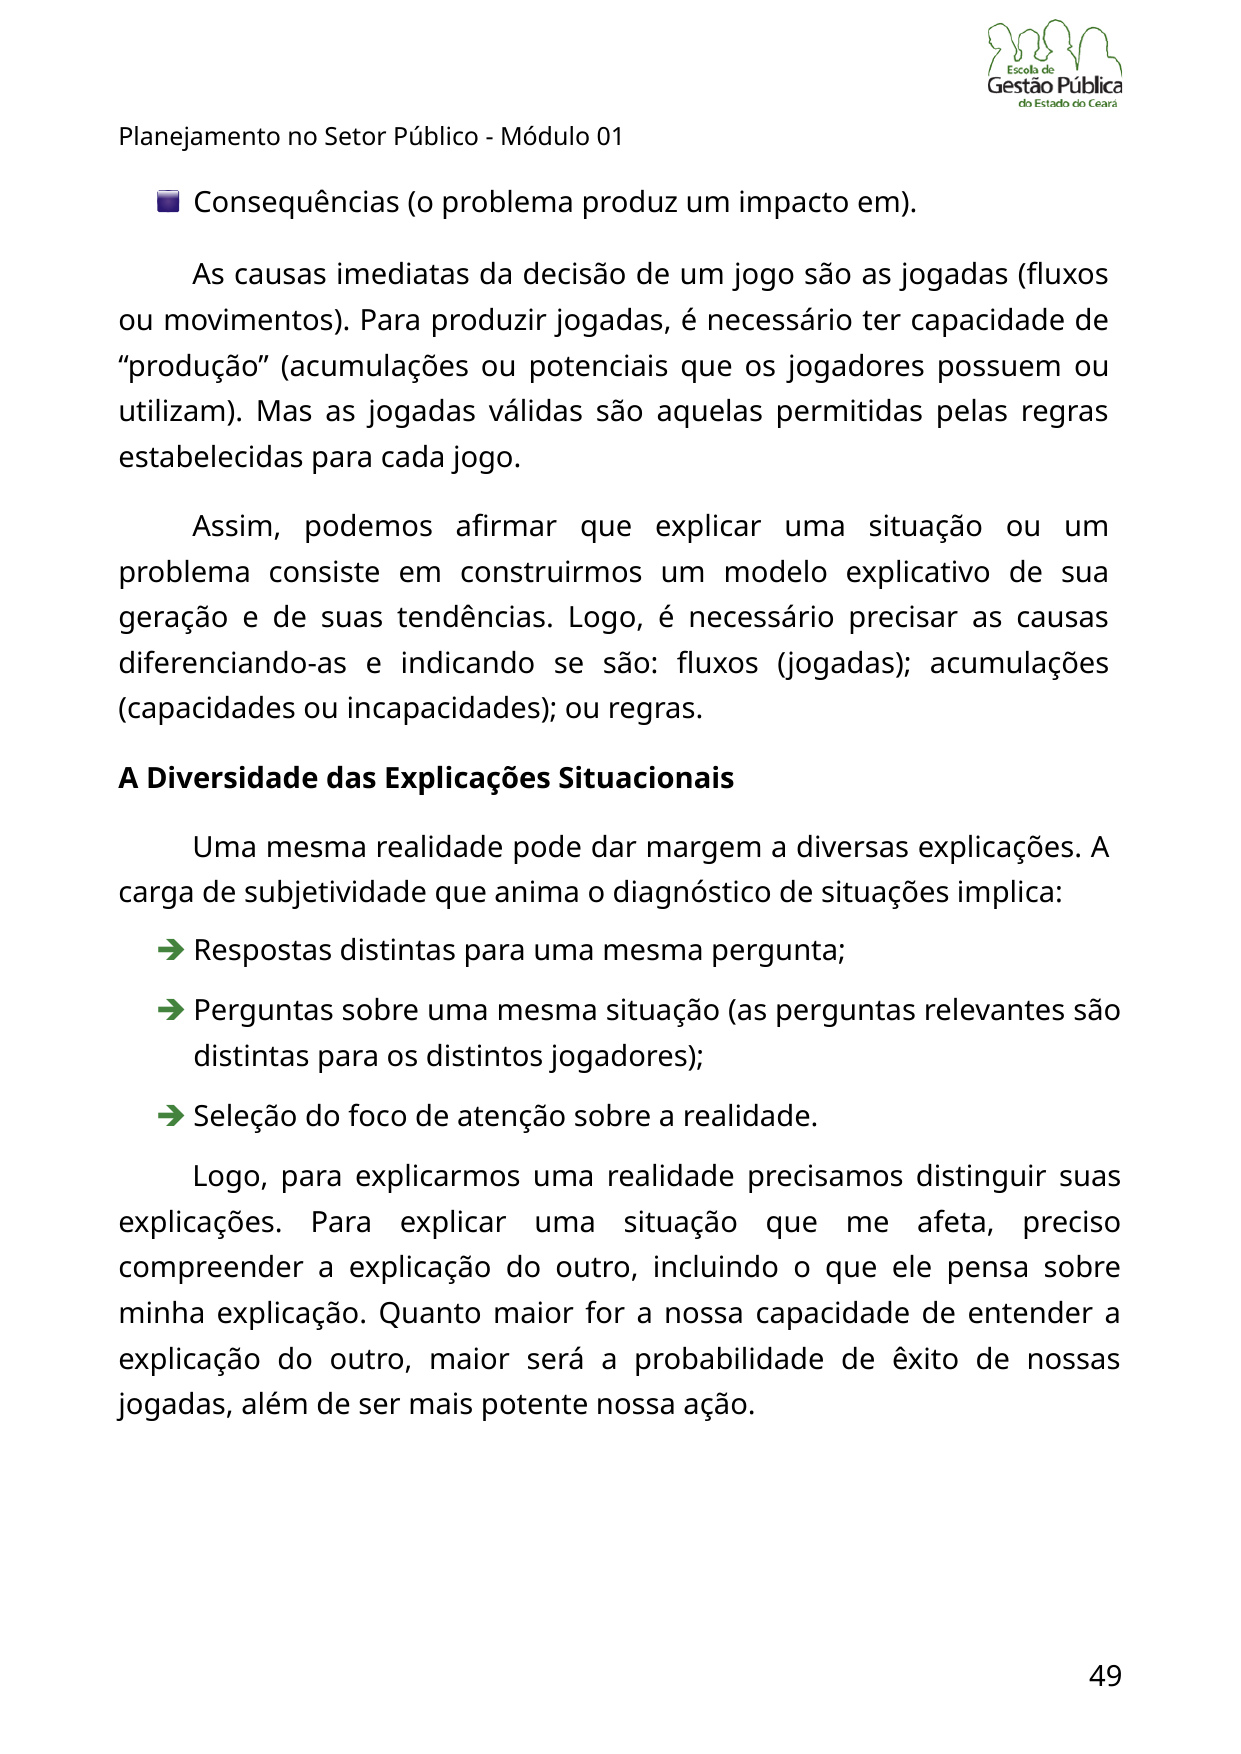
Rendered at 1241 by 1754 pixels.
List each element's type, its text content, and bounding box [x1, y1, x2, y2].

picture [118, 19, 1123, 107]
text As causas imediatas da decisão de um jogo são as jogadas (fluxos ou movimentos). Para produzir jogadas, é necessário ter capacidade de “produção” (acumulações ou potenciais que os jogadores possuem ou utilizam). Mas as jogadas válidas são aquelas permitidas pelas regras estabelecidas para cada jogo. [118, 254, 1110, 476]
list Logo, para explicarmos uma realidade precisamos distinguir suas explicações. Para explicar uma situação que me afeta, preciso compreender a explicação do outro, incluindo o que ele pensa sobre minha explicação. Quanto maior for a nossa capacidade de entender a explicação do outro, maior será a probabilidade de êxito de nossas jogadas, além de ser mais potente nossa ação. [118, 1155, 1122, 1423]
list Seleção do foco de atenção sobre a realidade. [156, 1095, 1122, 1135]
text Assim, podemos afirmar que explicar uma situação ou um problema consiste em construirmos um modelo explicativo de sua geração e de suas tendências. Logo, é necessário precisar as causas diferenciando-as e indicando se são: fluxos (jogadas); acumulações (capacidades ou incapacidades); ou regras. [118, 505, 1110, 727]
text A Diversidade das Explicações Situacionais [118, 757, 1110, 797]
list Respostas distintas para uma mesma pergunta; [156, 929, 1122, 969]
text Uma mesma realidade pode dar margem a diversas explicações. A carga de subjetividade que anima o diagnóstico de situações implica: [118, 826, 1110, 911]
list Consequências (o problema produz um impacto em). [156, 182, 1122, 221]
list Perguntas sobre uma mesma situação (as perguntas relevantes são distintas para os distintos jogadores); [156, 989, 1122, 1075]
